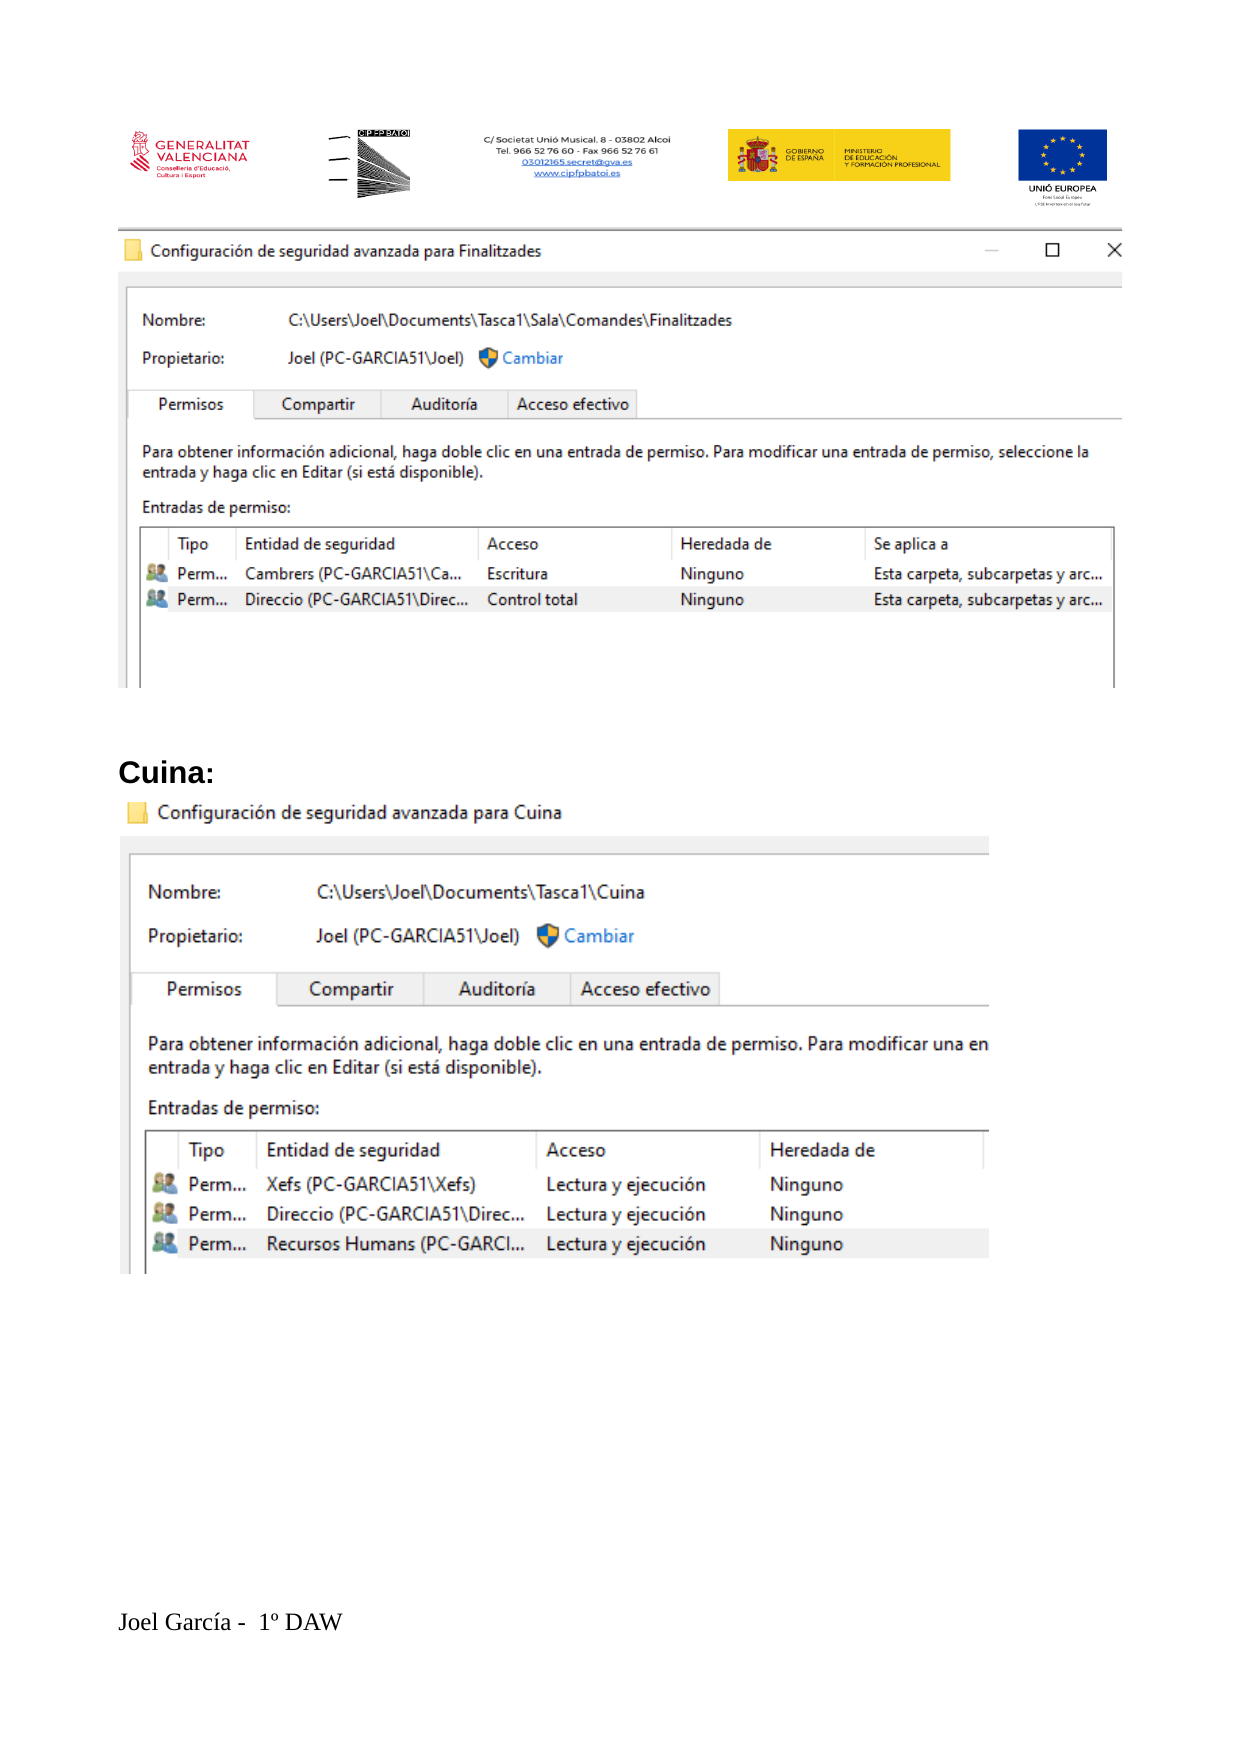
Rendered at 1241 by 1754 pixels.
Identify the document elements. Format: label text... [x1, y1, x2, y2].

picture [120, 802, 989, 1274]
picture [118, 227, 1123, 688]
picture [118, 118, 1118, 209]
subtitle Cuina: [118, 754, 1122, 790]
